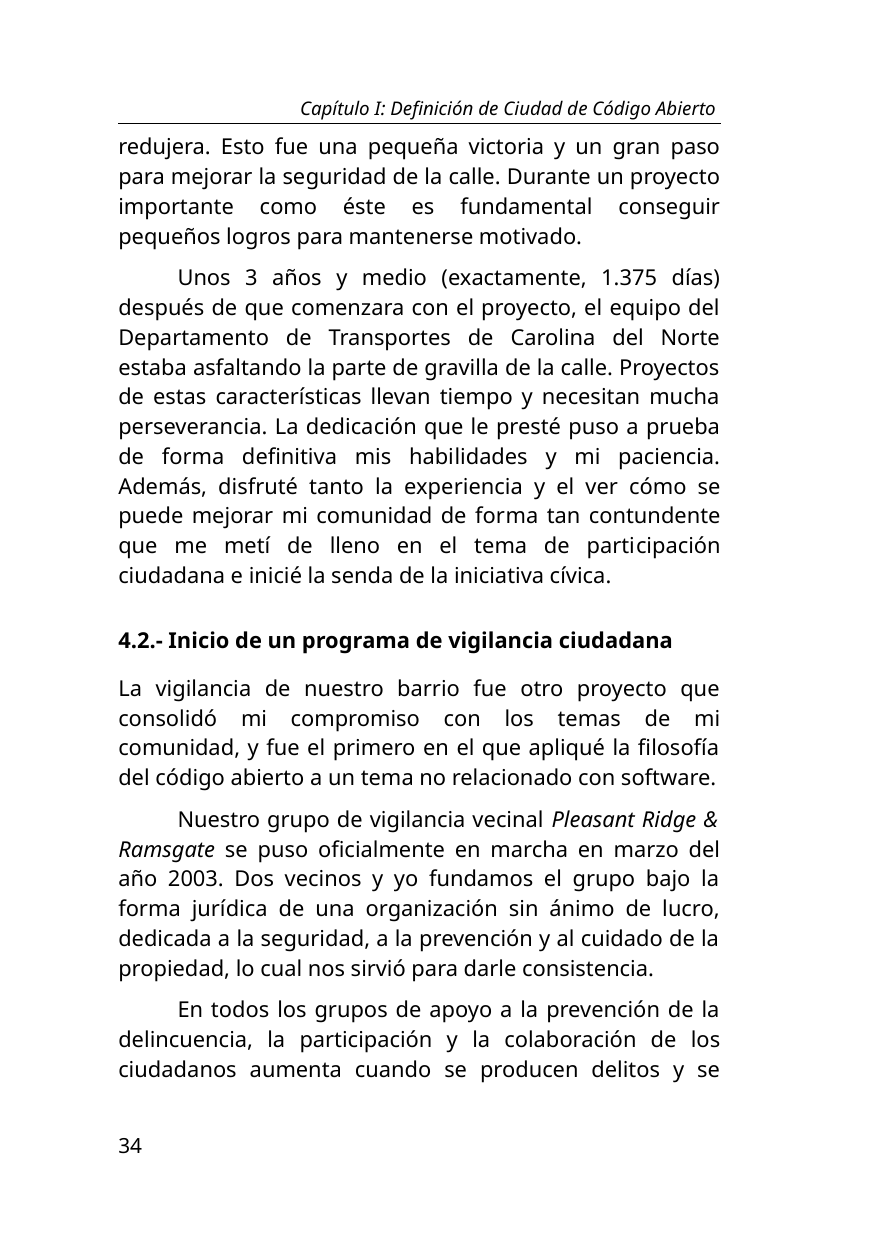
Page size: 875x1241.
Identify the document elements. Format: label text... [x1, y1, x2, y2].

text Nuestro grupo de vigilancia vecinal Pleasant Ridge & Ramsgate se puso oficialmente en marcha en marzo del año 2003. Dos vecinos y yo fundamos el grupo bajo la forma jurí­dica de una organización sin ánimo de lucro, dedicada a la seguridad, a la prevención y al cuidado de la propiedad, lo cual nos sirvió para darle consistencia. [118, 804, 721, 982]
text En todos los grupos de apoyo a la prevención de la de­lincuencia, la participación y la colaboración de los ciudada­nos aumenta cuando se producen delitos y se [118, 994, 721, 1084]
text redujera. Esto fue una pequeña victoria y un gran paso para mejorar la se­guridad de la calle. Durante un proyecto importante como éste es fundamental conseguir pequeños logros para mante­nerse motivado. [118, 131, 721, 250]
text Unos 3 años y medio (exactamente, 1.375 días) después de que comenzara con el proyecto, el equipo del Departamen­to de Transportes de Carolina del Norte estaba asfaltando la parte de gravilla de la calle. Proyectos de estas características llevan tiempo y necesitan mucha perseverancia. La dedica­ción que le presté puso a prueba de forma definitiva mis habi­lidades y mi paciencia. Además, disfruté tanto la expe­riencia y el ver cómo se puede mejorar mi comunidad de for­ma tan contundente que me metí de lleno en el tema de parti­cipación ciudadana e inicié la senda de la iniciativa cívica. [118, 262, 721, 590]
subtitle 4.2.- Inicio de un programa de vigilancia ciudadana [118, 625, 721, 655]
text La vigilancia de nuestro barrio fue otro proyecto que consoli­dó mi compromiso con los temas de mi comunidad, y fue el primero en el que apliqué la filosofía del código abierto a un tema no relacionado con software. [118, 673, 721, 792]
